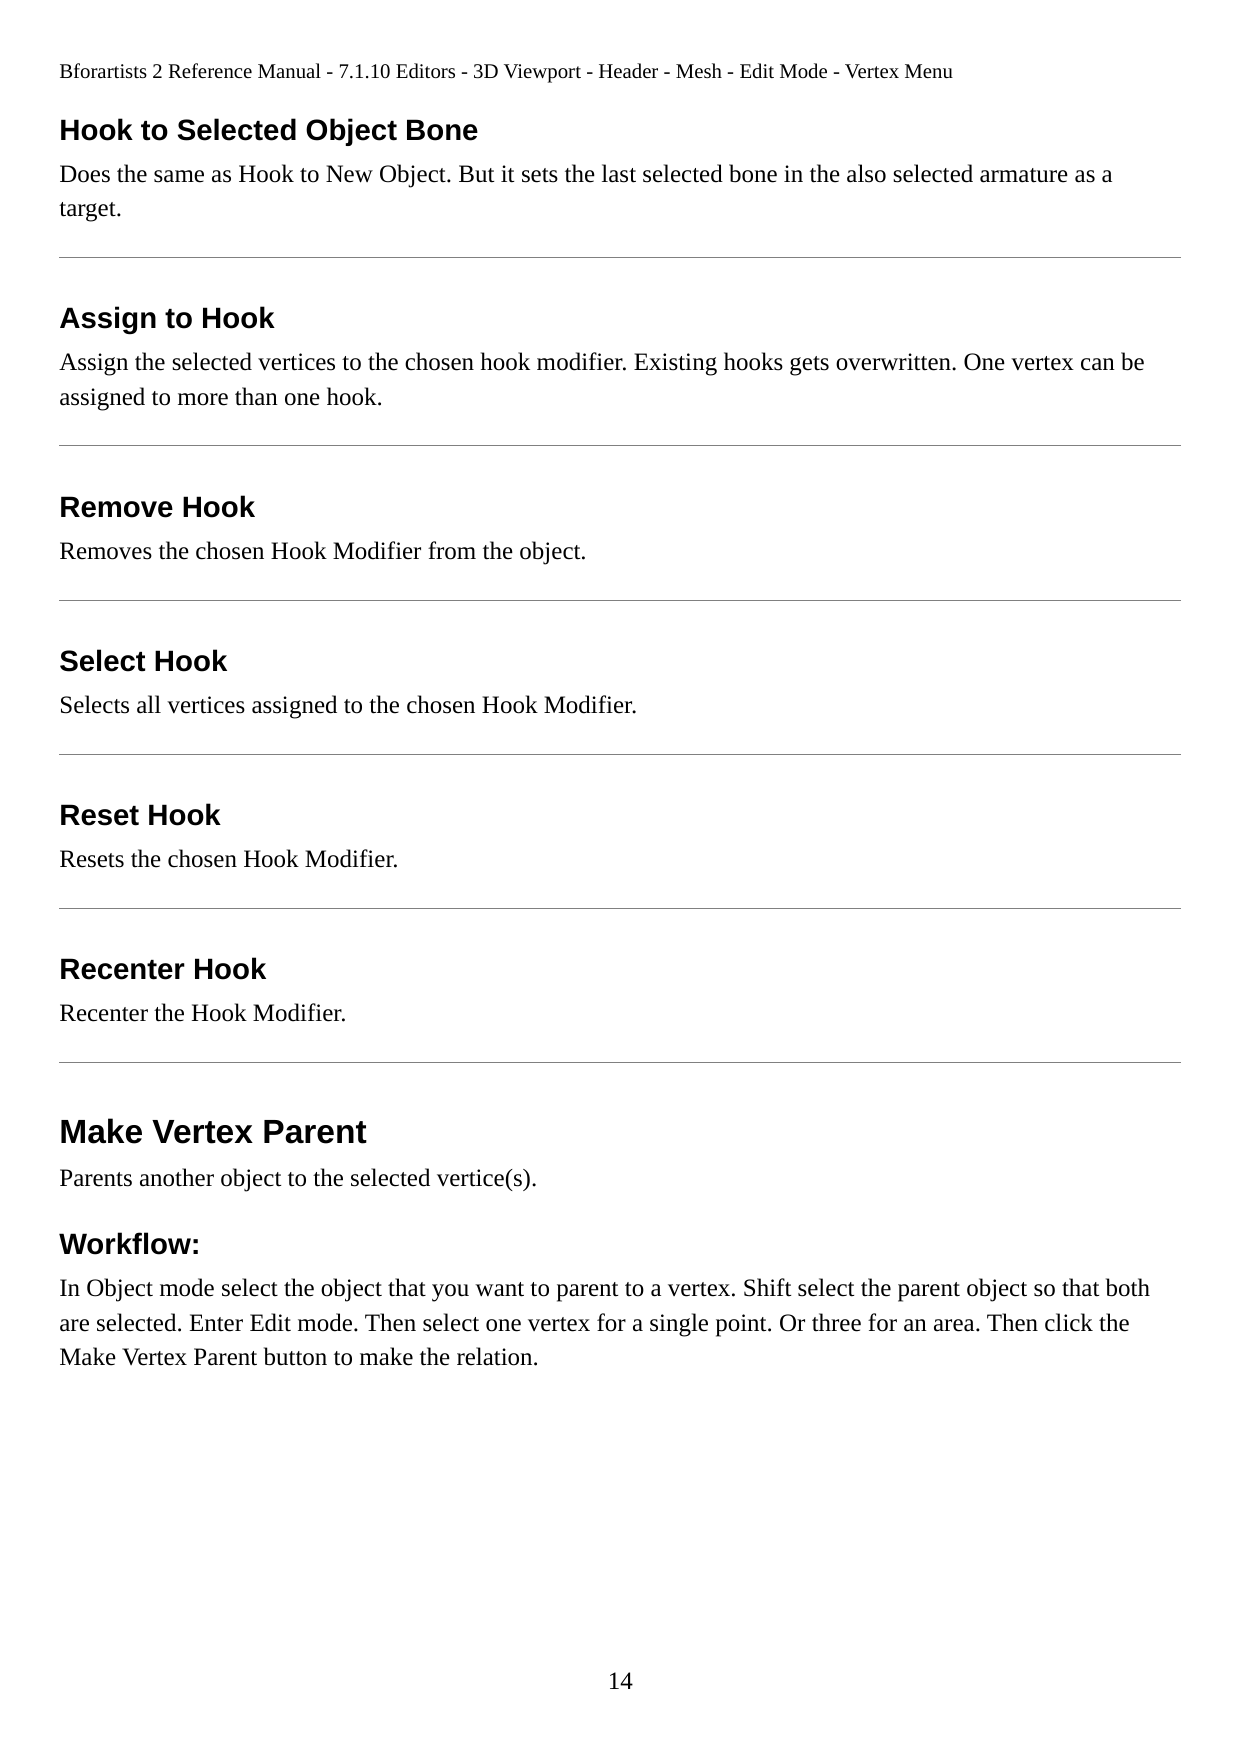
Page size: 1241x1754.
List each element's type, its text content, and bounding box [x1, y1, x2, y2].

text Assign the selected vertices to the chosen hook modifier. Existing hooks gets overwritten. One vertex can be assigned to more than one hook. [59, 347, 1181, 411]
text Does the same as Hook to New Object. But it sets the last selected bone in the also selected armature as a target. [59, 159, 1181, 222]
text Recenter the Hook Modifier. [59, 998, 1181, 1027]
subtitle Select Hook [59, 644, 1181, 677]
text Removes the chosen Hook Modifier from the object. [59, 536, 1181, 565]
subtitle Reset Hook [59, 798, 1181, 832]
subtitle Make Vertex Parent [59, 1112, 1181, 1151]
subtitle Recenter Hook [59, 952, 1181, 986]
subtitle Workflow: [59, 1227, 1181, 1261]
subtitle Remove Hook [59, 490, 1181, 523]
subtitle Assign to Hook [59, 301, 1181, 335]
text Resets the chosen Hook Modifier. [59, 844, 1181, 873]
subtitle Hook to Selected Object Bone [59, 113, 1181, 146]
text Selects all vertices assigned to the chosen Hook Modifier. [59, 690, 1181, 719]
text In Object mode select the object that you want to parent to a vertex. Shift select the parent object so that both are selected. Enter Edit mode. Then select one vertex for a single point. Or three for an area. Then click the Make Vertex Parent button to make the relation. [59, 1273, 1181, 1371]
text Parents another object to the selected vertice(s). [59, 1163, 1181, 1192]
